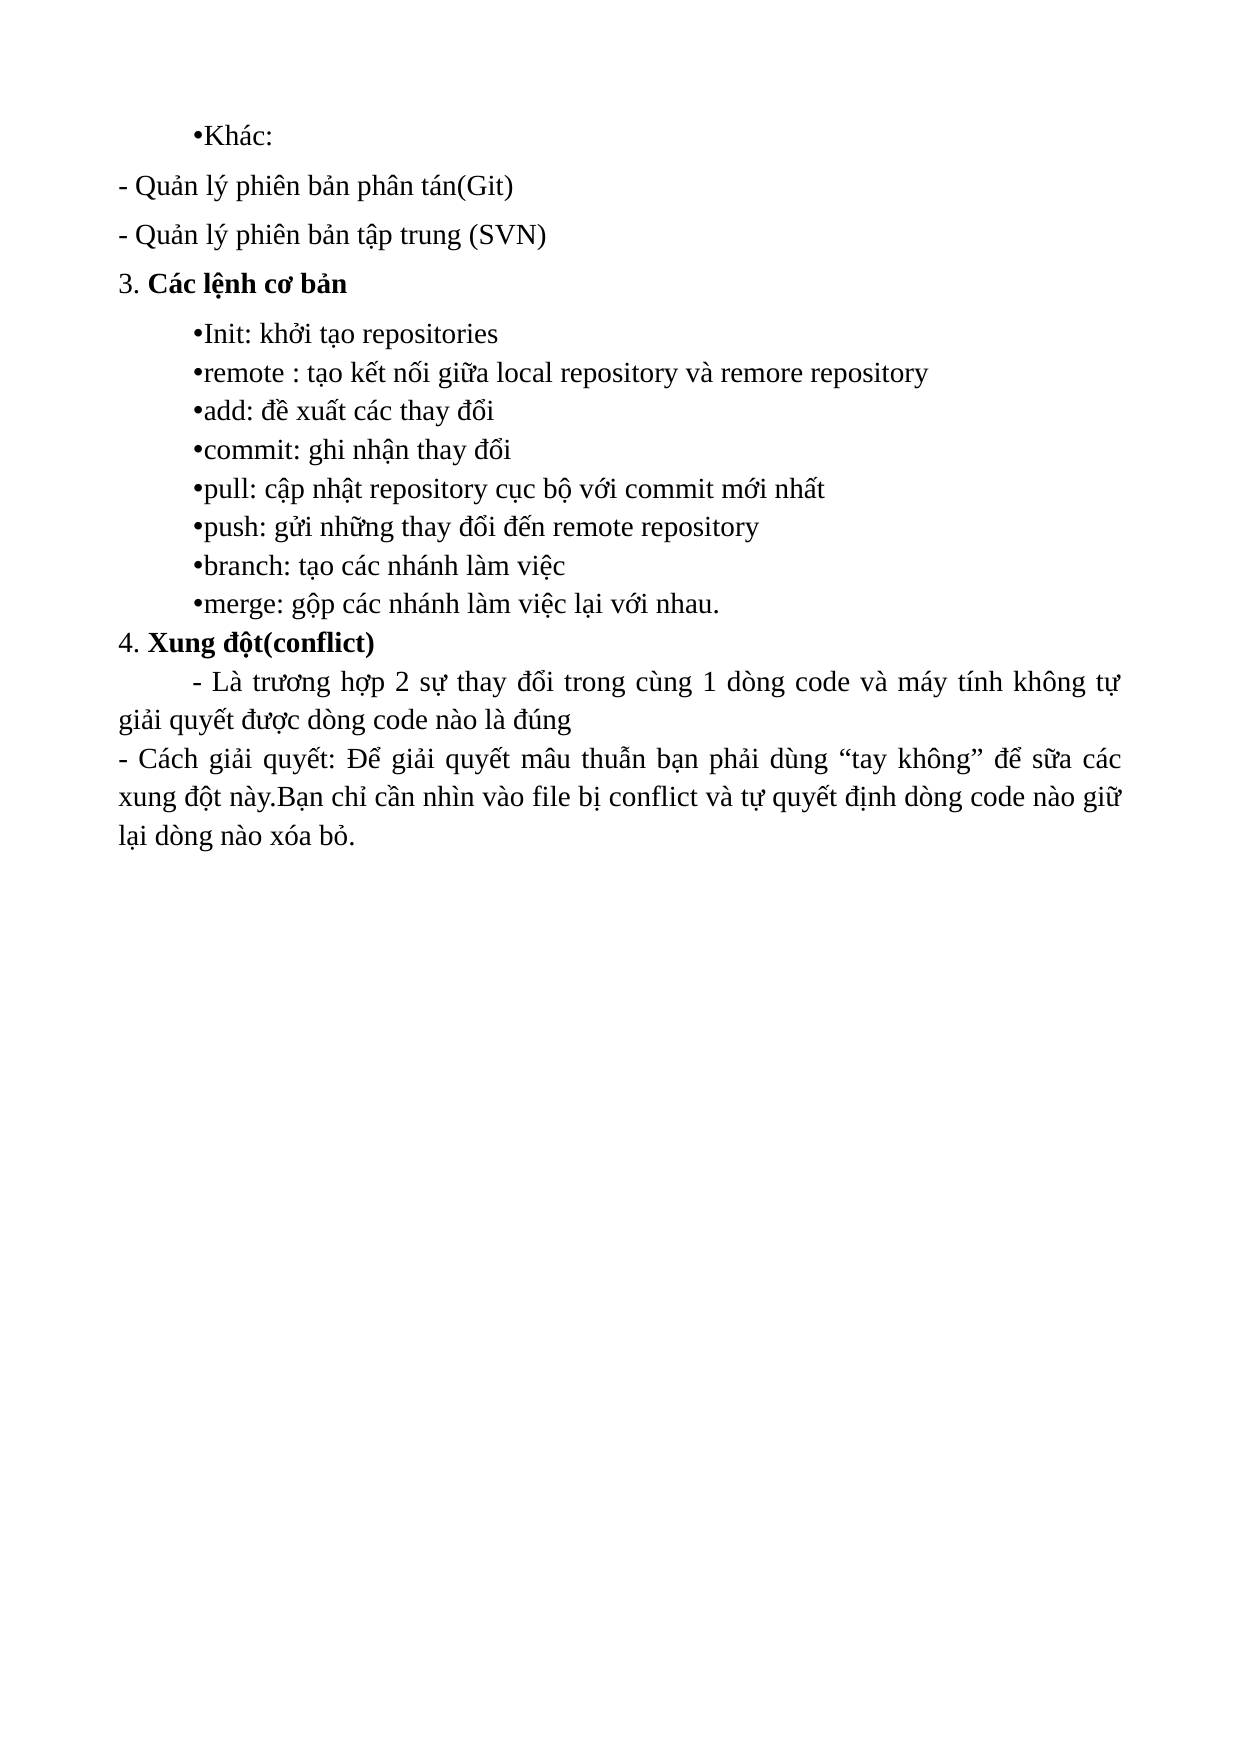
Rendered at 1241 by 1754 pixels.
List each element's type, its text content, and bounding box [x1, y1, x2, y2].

list merge: gộp các nhánh làm việc lại với nhau. [193, 587, 1122, 620]
list - Quản lý phiên bản tập trung (SVN) [118, 217, 1122, 251]
list - Quản lý phiên bản phân tán(Git) [118, 168, 1122, 201]
list pull: cập nhật repository cục bộ với commit mới nhất [193, 471, 1122, 504]
list push: gửi những thay đổi đến remote repository [193, 509, 1122, 543]
list Khác: [193, 118, 1122, 152]
list Init: khởi tạo repositories [193, 316, 1122, 350]
list 3. Các lệnh cơ bản [118, 267, 1122, 300]
list remote : tạo kết nối giữa local repository và remore repository [193, 355, 1122, 388]
list - Là trương hợp 2 sự thay đổi trong cùng 1 dòng code và máy tính không tự giải quyết được dòng code nào là đúng [118, 664, 1122, 736]
list 4. Xung đột(conflict) [118, 625, 1122, 659]
list add: đề xuất các thay đổi [193, 393, 1122, 427]
list - Cách giải quyết: Để giải quyết mâu thuẫn bạn phải dùng “tay không” để sữa các xung đột này.Bạn chỉ cần nhìn vào file bị conflict và tự quyết định dòng code nào giữ lại dòng nào xóa bỏ. [118, 741, 1122, 852]
list branch: tạo các nhánh làm việc [193, 548, 1122, 582]
list commit: ghi nhận thay đổi [193, 432, 1122, 466]
